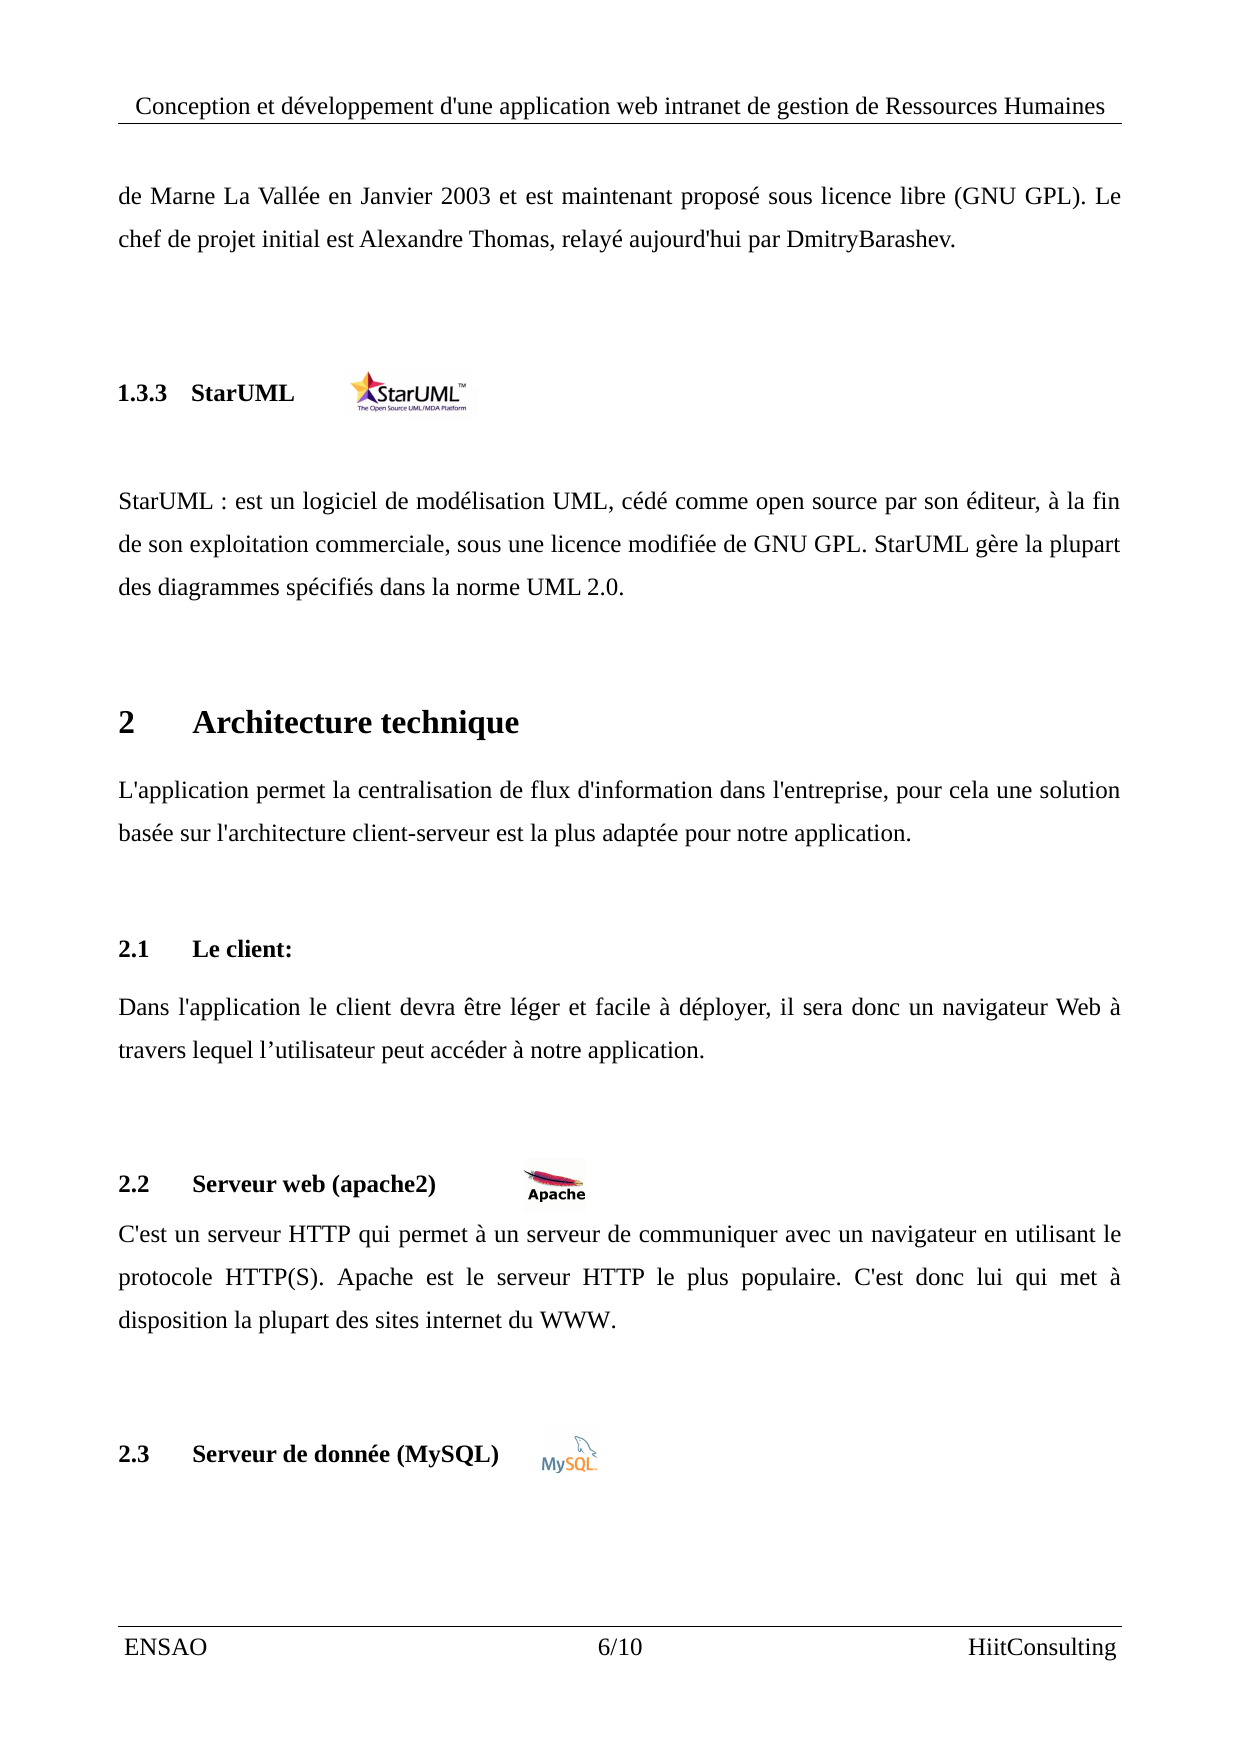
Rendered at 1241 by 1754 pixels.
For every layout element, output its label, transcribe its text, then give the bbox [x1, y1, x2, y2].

table_header 2.2 Serveur web (apache2) [118, 1152, 496, 1219]
text Dans l'application le client devra être léger et facile à déployer, il sera donc un navigateur Web à travers lequel l’utilisateur peut accéder à notre application. [118, 992, 1122, 1064]
picture [522, 1158, 587, 1212]
table_header [335, 361, 688, 428]
picture [541, 1427, 598, 1473]
text StarUML : est un logiciel de modélisation UML, cédé comme open source par son éditeur, à la fin de son exploitation commerciale, sous une licence modifiée de GNU GPL. StarUML gère la plupart des diagrammes spécifiés dans la norme UML 2.0. [118, 486, 1122, 601]
table_header [496, 1152, 688, 1219]
text 2 Architecture technique [118, 702, 1122, 741]
table_header 2.3 Serveur de donnée (MySQL) [118, 1421, 510, 1488]
text C'est un serveur HTTP qui permet à un serveur de communiquer avec un navigateur en utilisant le protocole HTTP(S). Apache est le serveur HTTP le plus populaire. C'est donc lui qui met à disposition la plupart des sites internet du WWW. [118, 1219, 1122, 1334]
text de Marne La Vallée en Janvier 2003 et est maintenant proposé sous licence libre (GNU GPL). Le chef de projet initial est Alexandre Thomas, relayé aujourd'hui par DmitryBarashev. [118, 181, 1122, 253]
table_header [510, 1421, 688, 1488]
text L'application permet la centralisation de flux d'information dans l'entreprise, pour cela une solution basée sur l'architecture client-serveur est la plus adaptée pour notre application. [118, 775, 1122, 847]
table_header 1.3.3 StarUML [117, 361, 335, 428]
text 2.1 Le client: [118, 934, 1122, 963]
picture [340, 367, 479, 419]
